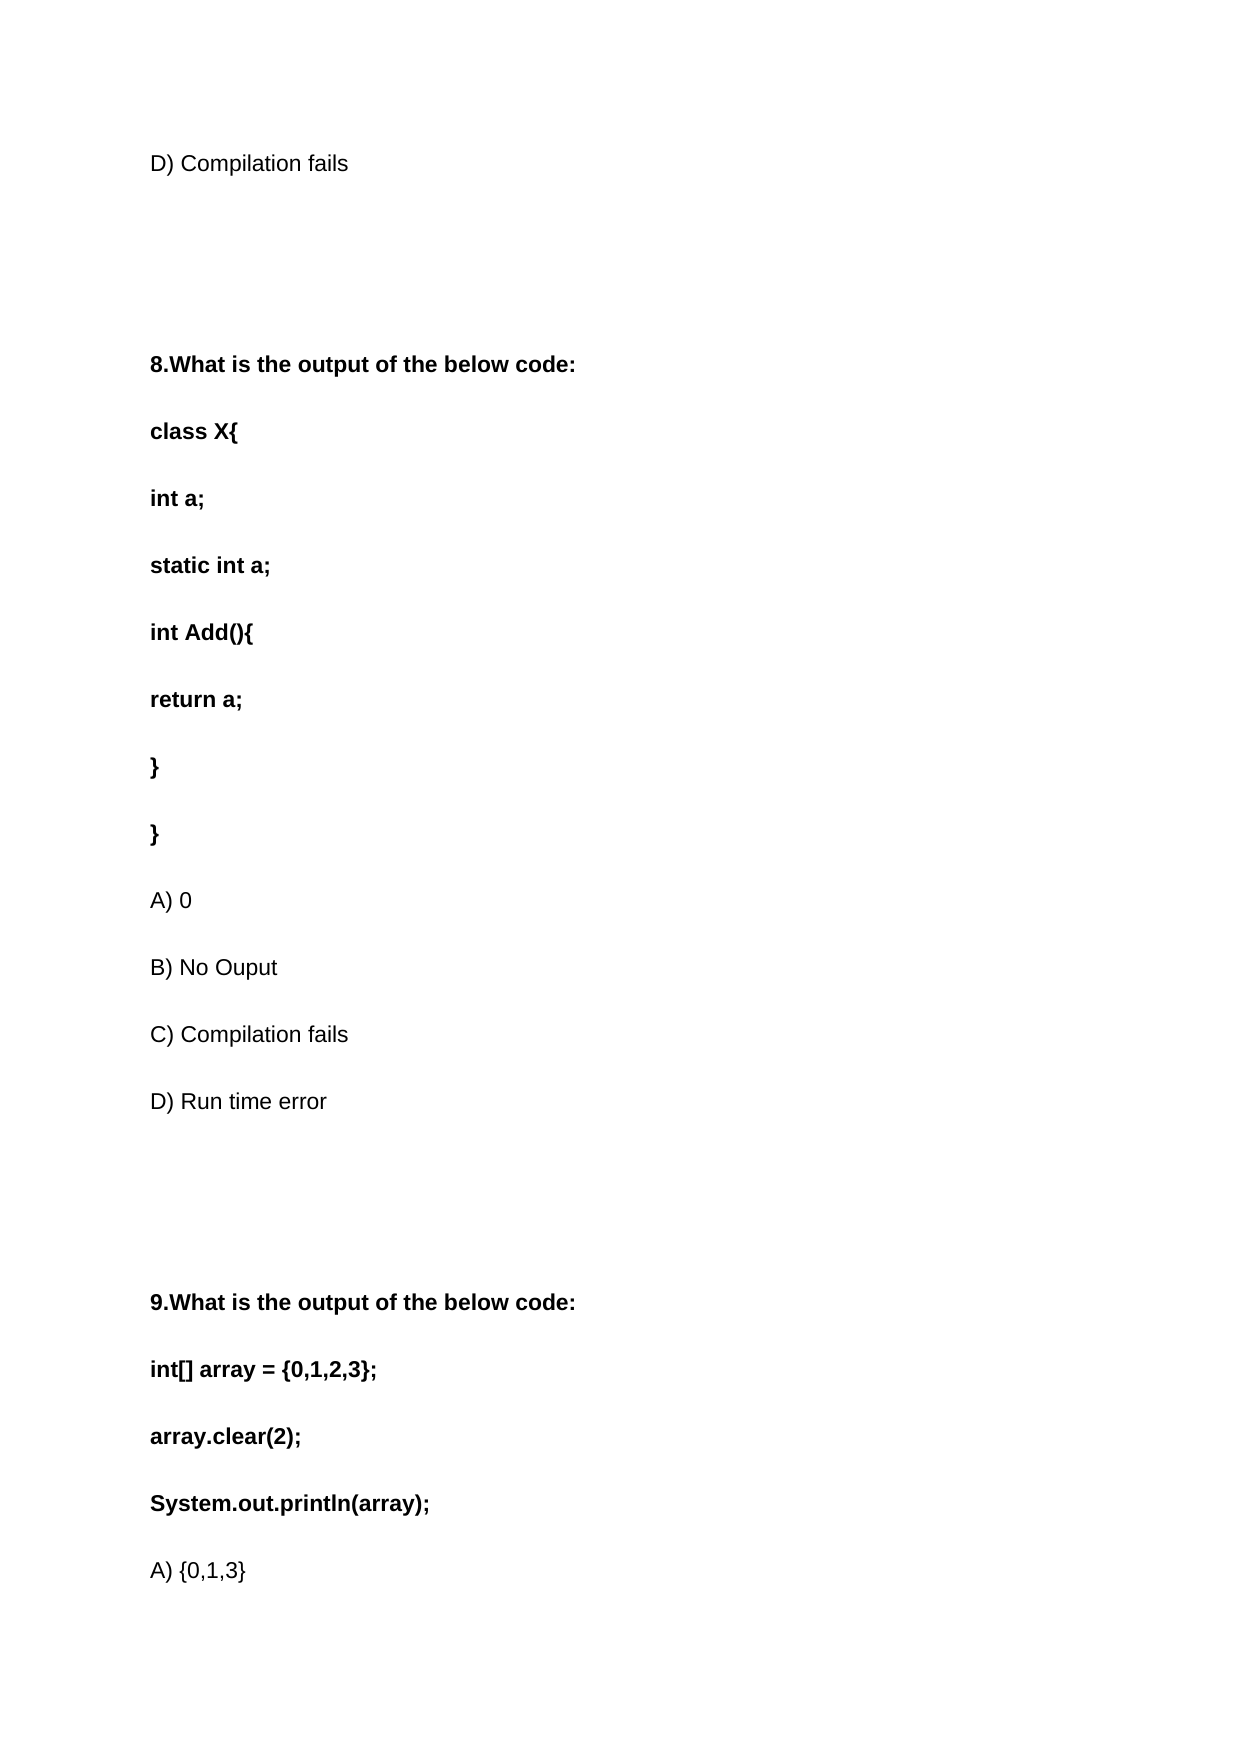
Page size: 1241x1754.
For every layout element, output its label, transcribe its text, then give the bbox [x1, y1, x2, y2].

text array.clear(2); [150, 1423, 1090, 1449]
text 9.What is the output of the below code: [150, 1289, 1090, 1315]
text 8.What is the output of the below code: [150, 351, 1090, 377]
text A) {0,1,3} [150, 1557, 1090, 1583]
text } [150, 753, 1090, 779]
text C) Compilation fails [150, 1021, 1090, 1047]
text D) Run time error [150, 1088, 1090, 1114]
text B) No Ouput [150, 954, 1090, 980]
text int a; [150, 485, 1090, 511]
text int Add(){ [150, 619, 1090, 645]
text return a; [150, 686, 1090, 712]
text int[] array = {0,1,2,3}; [150, 1356, 1090, 1382]
text D) Compilation fails [150, 150, 1090, 176]
text class X{ [150, 418, 1090, 444]
text System.out.println(array); [150, 1489, 1090, 1516]
text } [150, 820, 1090, 846]
text static int a; [150, 552, 1090, 578]
text A) 0 [150, 887, 1090, 913]
